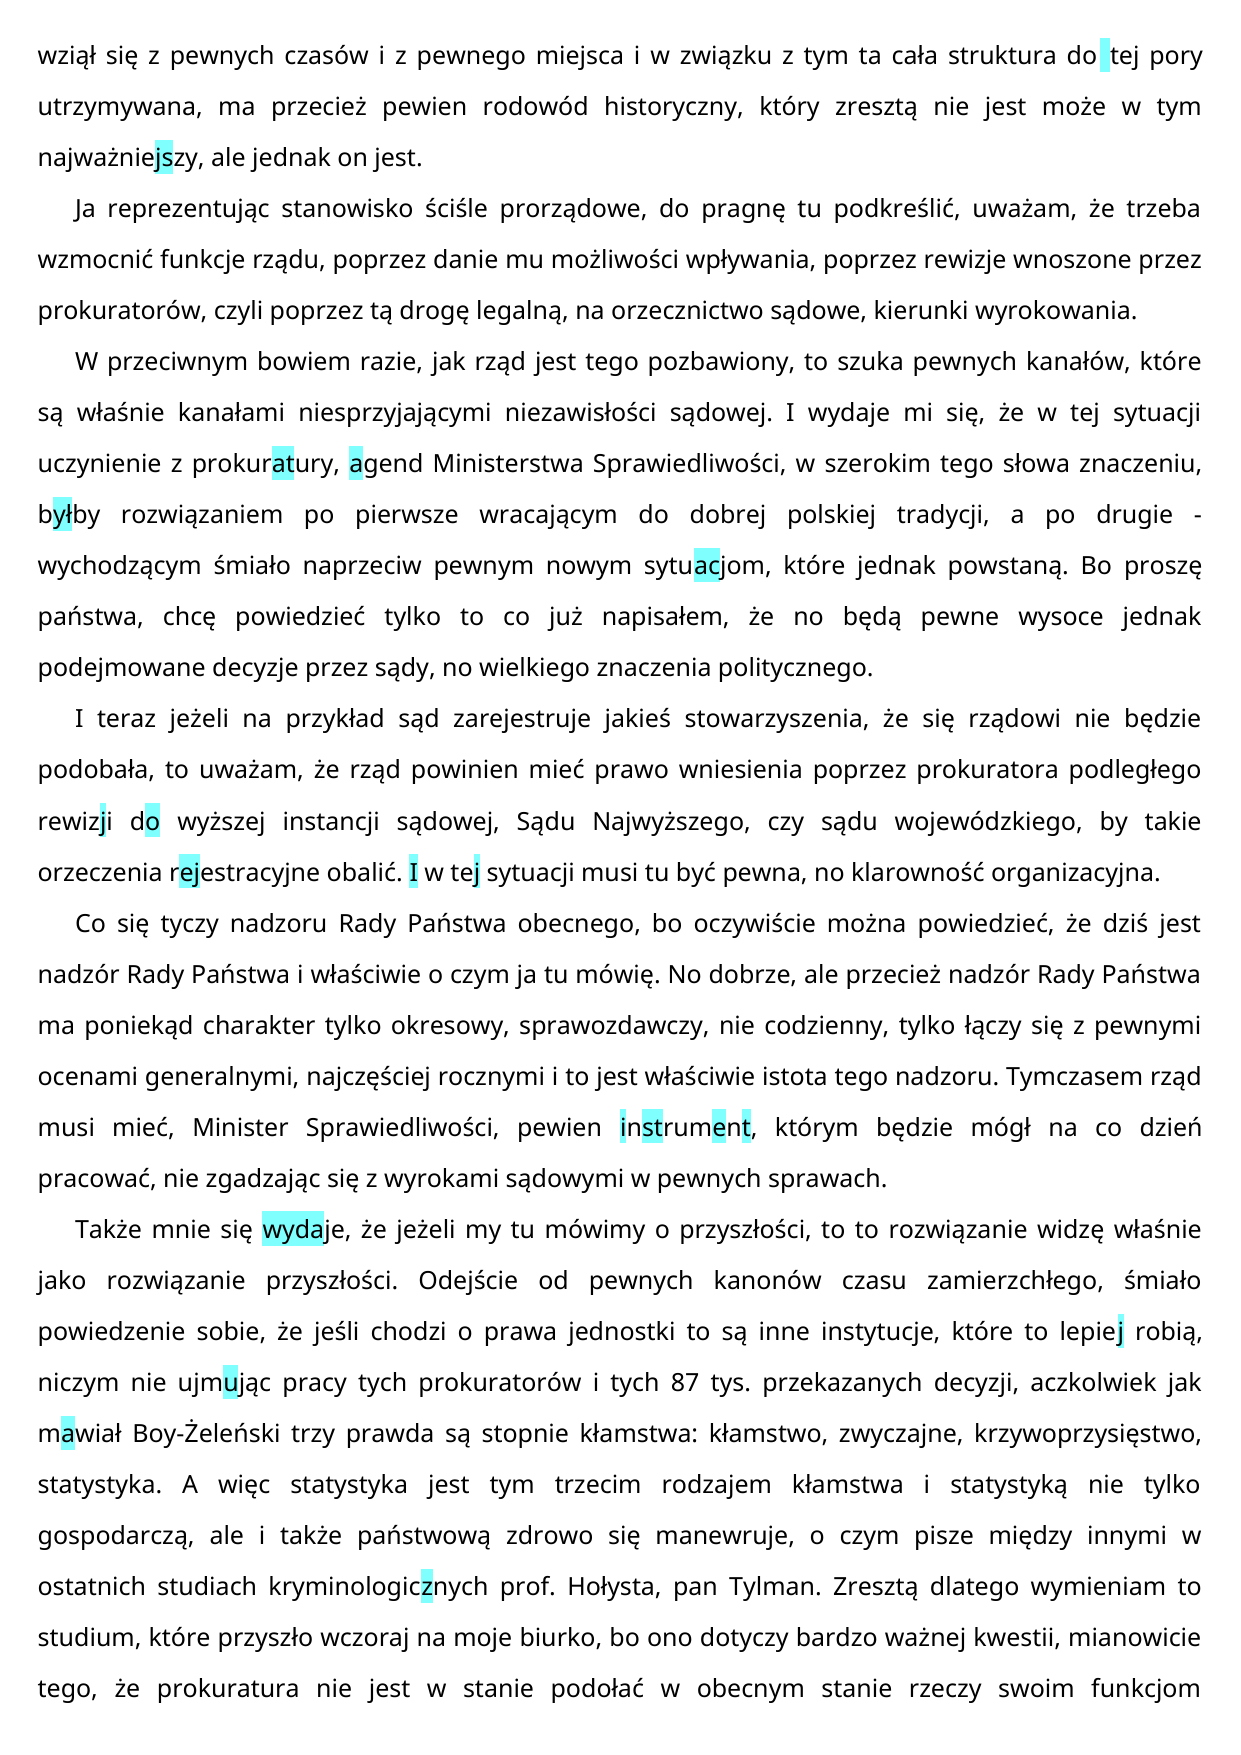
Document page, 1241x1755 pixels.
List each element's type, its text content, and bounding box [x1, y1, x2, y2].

text Co się tyczy nadzoru Rady Państwa obecnego, bo oczywiście można powiedzieć, że dziś jest nadzór Rady Państwa i właściwie o czym ja tu mówię. No dobrze, ale przecież nadzór Rady Państwa ma poniekąd charakter tylko okresowy, sprawozdawczy, nie codzienny, tylko łączy się z pewnymi ocenami generalnymi, najczęściej rocznymi i to jest właściwie istota tego nadzoru. Tymczasem rząd musi mieć, Minister Sprawiedliwości, pewien instrument, którym będzie mógł na co dzień pracować, nie zgadzając się z wyrokami sądowymi w pewnych sprawach. [37, 905, 1203, 1194]
text Ja reprezentując stanowisko ściśle prorządowe, do pragnę tu podkreślić, uważam, że trzeba wzmocnić funkcje rządu, poprzez danie mu możliwości wpływania, poprzez rewizje wnoszone przez prokuratorów, czyli poprzez tą drogę legalną, na orzecznictwo sądowe, kierunki wyrokowania. [37, 191, 1203, 327]
text I teraz jeżeli na przykład sąd zarejestruje jakieś stowarzyszenia, że się rządowi nie będzie podobała, to uważam, że rząd powinien mieć prawo wniesienia poprzez prokuratora podległego rewizji do wyższej instancji sądowej, Sądu Najwyższego, czy sądu wojewódzkiego, by takie orzeczenia rejestracyjne obalić. I w tej sytuacji musi tu być pewna, no klarowność organizacyjna. [37, 701, 1203, 888]
text W przeciwnym bowiem razie, jak rząd jest tego pozbawiony, to szuka pewnych kanałów, które są właśnie kanałami niesprzyjającymi niezawisłości sądowej. I wydaje mi się, że w tej sytuacji uczynienie z prokuratury, agend Ministerstwa Sprawiedliwości, w szerokim tego słowa znaczeniu, byłby rozwiązaniem po pierwsze wracającym do dobrej polskiej tradycji, a po drugie - wychodzącym śmiało naprzeciw pewnym nowym sytuacjom, które jednak powstaną. Bo proszę państwa, chcę powiedzieć tylko to co już napisałem, że no będą pewne wysoce jednak podejmowane decyzje przez sądy, no wielkiego znaczenia politycznego. [37, 344, 1203, 684]
text wziął się z pewnych czasów i z pewnego miejsca i w związku z tym ta cała struktura do tej pory utrzymywana, ma przecież pewien rodowód historyczny, który zresztą nie jest może w tym najważniejszy, ale jednak on jest. [37, 37, 1203, 174]
text Także mnie się wydaje, że jeżeli my tu mówimy o przyszłości, to to rozwiązanie widzę właśnie jako rozwiązanie przyszłości. Odejście od pewnych kanonów czasu zamierzchłego, śmiało powiedzenie sobie, że jeśli chodzi o prawa jednostki to są inne instytucje, które to lepiej robią, niczym nie ujmując pracy tych prokuratorów i tych 87 tys. przekazanych decyzji, aczkolwiek jak mawiał Boy-Żeleński trzy prawda są stopnie kłamstwa: kłamstwo, zwyczajne, krzywoprzysięstwo, statystyka. A więc statystyka jest tym trzecim rodzajem kłamstwa i statystyką nie tylko gospodarczą, ale i także państwową zdrowo się manewruje, o czym pisze między innymi w ostatnich studiach kryminologicznych prof. Hołysta, pan Tylman. Zresztą dlatego wymieniam to studium, które przyszło wczoraj na moje biurko, bo ono dotyczy bardzo ważnej kwestii, mianowicie tego, że prokuratura nie jest w stanie podołać w obecnym stanie rzeczy swoim funkcjom [37, 1211, 1203, 1705]
